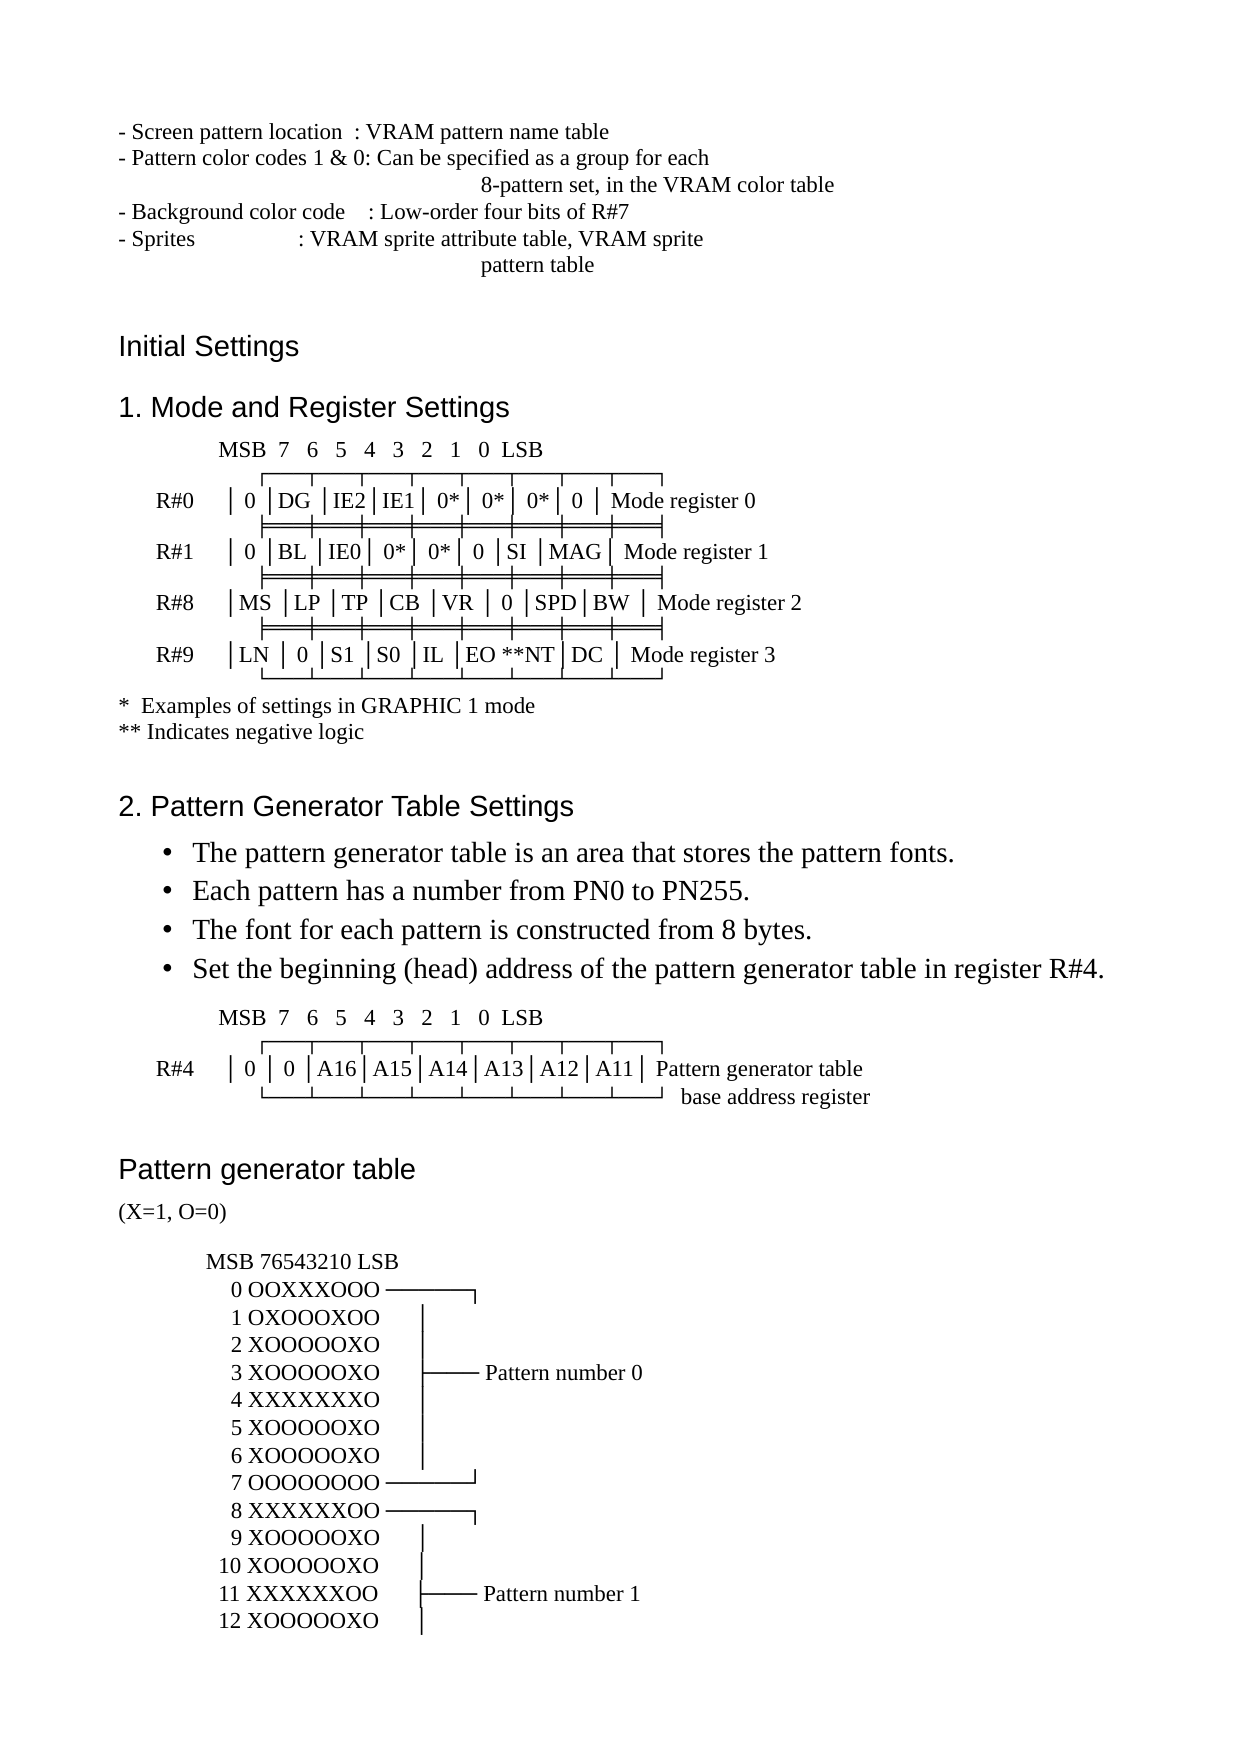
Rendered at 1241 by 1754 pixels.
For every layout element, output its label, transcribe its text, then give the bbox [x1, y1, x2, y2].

subtitle Initial Settings [118, 329, 1122, 363]
text R#0 │ 0 │DG │IE2│IE1│ 0*│ 0*│ 0*│ 0 │ Mode register 0 [597, 487, 1122, 514]
text R#9 │LN │ 0 │S1 │S0 │IL │EO **NT│DC │ Mode register 3 [415, 641, 456, 668]
text R#1 │ 0 │BL │IE0│ 0*│ 0*│ 0 │SI │MAG│ Mode register 1 [541, 538, 609, 566]
text - Sprites : VRAM sprite attribute table, VRAM sprite [118, 225, 1122, 251]
text 8 XXXXXXOO ─────┐ [118, 1497, 1122, 1524]
text 5 XOOOOOXO │ [423, 1414, 1122, 1442]
text R#4 │ 0 │ 0 │A16│A15│A14│A13│A12│A11│ Pattern generator table [476, 1055, 530, 1083]
text R#4 │ 0 │ 0 │A16│A15│A14│A13│A12│A11│ Pattern generator table [365, 1055, 419, 1083]
text R#0 │ 0 │DG │IE2│IE1│ 0*│ 0*│ 0*│ 0 │ Mode register 0 [513, 487, 556, 514]
text R#8 │MS │LP │TP │CB │VR │ 0 │SPD│BW │ Mode register 2 [434, 589, 486, 617]
text ┌───┬───┬───┬───┬───┬───┬───┬───┐ [118, 463, 1122, 487]
text R#4 │ 0 │ 0 │A16│A15│A14│A13│A12│A11│ Pattern generator table [309, 1055, 363, 1083]
text ┌───┬───┬───┬───┬───┬───┬───┬───┐ [118, 1032, 1122, 1055]
text 11 XXXXXXOO ├─── Pattern number 1 [421, 1580, 1122, 1607]
text ╞═══╪═══╪═══╪═══╪═══╪═══╪═══╪═══╡ [118, 514, 511, 538]
list Set the beginning (head) address of the pattern generator table in register R#4. [162, 951, 1122, 984]
text - Screen pattern location : VRAM pattern name table [118, 118, 1122, 144]
text R#8 │MS │LP │TP │CB │VR │ 0 │SPD│BW │ Mode register 2 [527, 589, 583, 617]
text R#1 │ 0 │BL │IE0│ 0*│ 0*│ 0 │SI │MAG│ Mode register 1 [611, 538, 1122, 566]
text R#0 │ 0 │DG │IE2│IE1│ 0*│ 0*│ 0*│ 0 │ Mode register 0 [325, 487, 373, 514]
text 7 OOOOOOOO ─────┘ [118, 1469, 1122, 1497]
text MSB 7 6 5 4 3 2 1 0 LSB [118, 436, 1122, 463]
text R#9 │LN │ 0 │S1 │S0 │IL │EO **NT│DC │ Mode register 3 [231, 641, 282, 668]
text 11 XXXXXXOO ├─── Pattern number 1 [118, 1580, 419, 1607]
list Each pattern has a number from PN0 to PN255. [162, 873, 1122, 907]
text R#0 │ 0 │DG │IE2│IE1│ 0*│ 0*│ 0*│ 0 │ Mode register 0 [375, 487, 422, 514]
text R#8 │MS │LP │TP │CB │VR │ 0 │SPD│BW │ Mode register 2 [382, 589, 432, 617]
text └───┴───┴───┴───┴───┴───┴───┴───┘ [118, 668, 1122, 692]
text ╞═══╪═══╪═══╪═══╪═══╪═══╪═══╪═══╡ [118, 617, 1122, 641]
text R#8 │MS │LP │TP │CB │VR │ 0 │SPD│BW │ Mode register 2 [644, 589, 1122, 617]
text R#0 │ 0 │DG │IE2│IE1│ 0*│ 0*│ 0*│ 0 │ Mode register 0 [118, 487, 229, 514]
text 6 XOOOOOXO │ [423, 1442, 1122, 1469]
text 3 XOOOOOXO ├─── Pattern number 0 [118, 1359, 421, 1386]
text R#0 │ 0 │DG │IE2│IE1│ 0*│ 0*│ 0*│ 0 │ Mode register 0 [469, 487, 511, 514]
list The pattern generator table is an area that stores the pattern fonts. [162, 835, 1122, 868]
text R#9 │LN │ 0 │S1 │S0 │IL │EO **NT│DC │ Mode register 3 [369, 641, 413, 668]
text R#1 │ 0 │BL │IE0│ 0*│ 0*│ 0 │SI │MAG│ Mode register 1 [320, 538, 368, 566]
text 5 XOOOOOXO │ [118, 1414, 421, 1442]
text 9 XOOOOOXO │ [423, 1524, 1122, 1552]
text R#0 │ 0 │DG │IE2│IE1│ 0*│ 0*│ 0*│ 0 │ Mode register 0 [270, 487, 323, 514]
text R#1 │ 0 │BL │IE0│ 0*│ 0*│ 0 │SI │MAG│ Mode register 1 [415, 538, 458, 566]
text R#8 │MS │LP │TP │CB │VR │ 0 │SPD│BW │ Mode register 2 [286, 589, 332, 617]
text R#9 │LN │ 0 │S1 │S0 │IL │EO **NT│DC │ Mode register 3 [323, 641, 367, 668]
text - Background color code : Low-order four bits of R#7 [118, 198, 1122, 225]
text R#4 │ 0 │ 0 │A16│A15│A14│A13│A12│A11│ Pattern generator table [118, 1055, 229, 1083]
text R#9 │LN │ 0 │S1 │S0 │IL │EO **NT│DC │ Mode register 3 [563, 641, 615, 668]
text R#4 │ 0 │ 0 │A16│A15│A14│A13│A12│A11│ Pattern generator table [421, 1055, 474, 1083]
text R#1 │ 0 │BL │IE0│ 0*│ 0*│ 0 │SI │MAG│ Mode register 1 [118, 538, 229, 566]
text 4 XXXXXXXO │ [423, 1386, 1122, 1414]
text 1 OXOOOXOO │ [423, 1304, 1122, 1331]
text * Examples of settings in GRAPHIC 1 mode [118, 692, 1122, 718]
text ╞═══╪═══╪═══╪═══╪═══╪═══╪═══╪═══╡ [118, 566, 261, 589]
subtitle 1. Mode and Register Settings [118, 390, 1122, 423]
text pattern table [118, 251, 1122, 279]
text R#9 │LN │ 0 │S1 │S0 │IL │EO **NT│DC │ Mode register 3 [118, 641, 229, 668]
text R#0 │ 0 │DG │IE2│IE1│ 0*│ 0*│ 0*│ 0 │ Mode register 0 [424, 487, 467, 514]
list The font for each pattern is constructed from 8 bytes. [162, 912, 1122, 946]
text R#1 │ 0 │BL │IE0│ 0*│ 0*│ 0 │SI │MAG│ Mode register 1 [270, 538, 318, 566]
text R#8 │MS │LP │TP │CB │VR │ 0 │SPD│BW │ Mode register 2 [334, 589, 380, 617]
text - Pattern color codes 1 & 0: Can be specified as a group for each [118, 144, 1122, 171]
text (X=1, O=0) [118, 1198, 1122, 1225]
text 9 XOOOOOXO │ [118, 1524, 421, 1552]
text 12 XOOOOOXO │ [422, 1607, 1122, 1635]
text 2 XOOOOOXO │ [423, 1331, 1122, 1359]
text └───┴───┴───┴───┴───┴───┴───┴───┘ base address register [118, 1083, 1122, 1110]
text 10 XOOOOOXO │ [422, 1552, 1122, 1580]
text R#1 │ 0 │BL │IE0│ 0*│ 0*│ 0 │SI │MAG│ Mode register 1 [370, 538, 413, 566]
text R#4 │ 0 │ 0 │A16│A15│A14│A13│A12│A11│ Pattern generator table [532, 1055, 586, 1083]
text R#1 │ 0 │BL │IE0│ 0*│ 0*│ 0 │SI │MAG│ Mode register 1 [499, 538, 539, 566]
text R#8 │MS │LP │TP │CB │VR │ 0 │SPD│BW │ Mode register 2 [231, 589, 284, 617]
text R#9 │LN │ 0 │S1 │S0 │IL │EO **NT│DC │ Mode register 3 [617, 641, 1122, 668]
text ╞═══╪═══╪═══╪═══╪═══╪═══╪═══╪═══╡ [662, 566, 1122, 589]
text 4 XXXXXXXO │ [118, 1386, 421, 1414]
text 0 OOXXXOOO ─────┐ [118, 1276, 1122, 1304]
subtitle 2. Pattern Generator Table Settings [118, 789, 1122, 822]
text ** Indicates negative logic [118, 718, 1122, 745]
text 8-pattern set, in the VRAM color table [118, 171, 1122, 198]
text ╞═══╪═══╪═══╪═══╪═══╪═══╪═══╪═══╡ [512, 514, 1122, 538]
text 1 OXOOOXOO │ [118, 1304, 421, 1331]
text MSB 7 6 5 4 3 2 1 0 LSB [118, 1004, 1122, 1032]
text R#9 │LN │ 0 │S1 │S0 │IL │EO **NT│DC │ Mode register 3 [458, 641, 561, 668]
text 2 XOOOOOXO │ [118, 1331, 421, 1359]
text R#4 │ 0 │ 0 │A16│A15│A14│A13│A12│A11│ Pattern generator table [642, 1055, 1122, 1083]
text 10 XOOOOOXO │ [118, 1552, 420, 1580]
text 6 XOOOOOXO │ [118, 1442, 421, 1469]
text R#8 │MS │LP │TP │CB │VR │ 0 │SPD│BW │ Mode register 2 [585, 589, 642, 617]
text R#8 │MS │LP │TP │CB │VR │ 0 │SPD│BW │ Mode register 2 [118, 589, 229, 617]
text R#4 │ 0 │ 0 │A16│A15│A14│A13│A12│A11│ Pattern generator table [588, 1055, 640, 1083]
text 12 XOOOOOXO │ [118, 1607, 420, 1635]
text 3 XOOOOOXO ├─── Pattern number 0 [423, 1359, 1122, 1386]
text MSB 76543210 LSB [118, 1248, 1122, 1276]
subtitle Pattern generator table [118, 1152, 1122, 1186]
